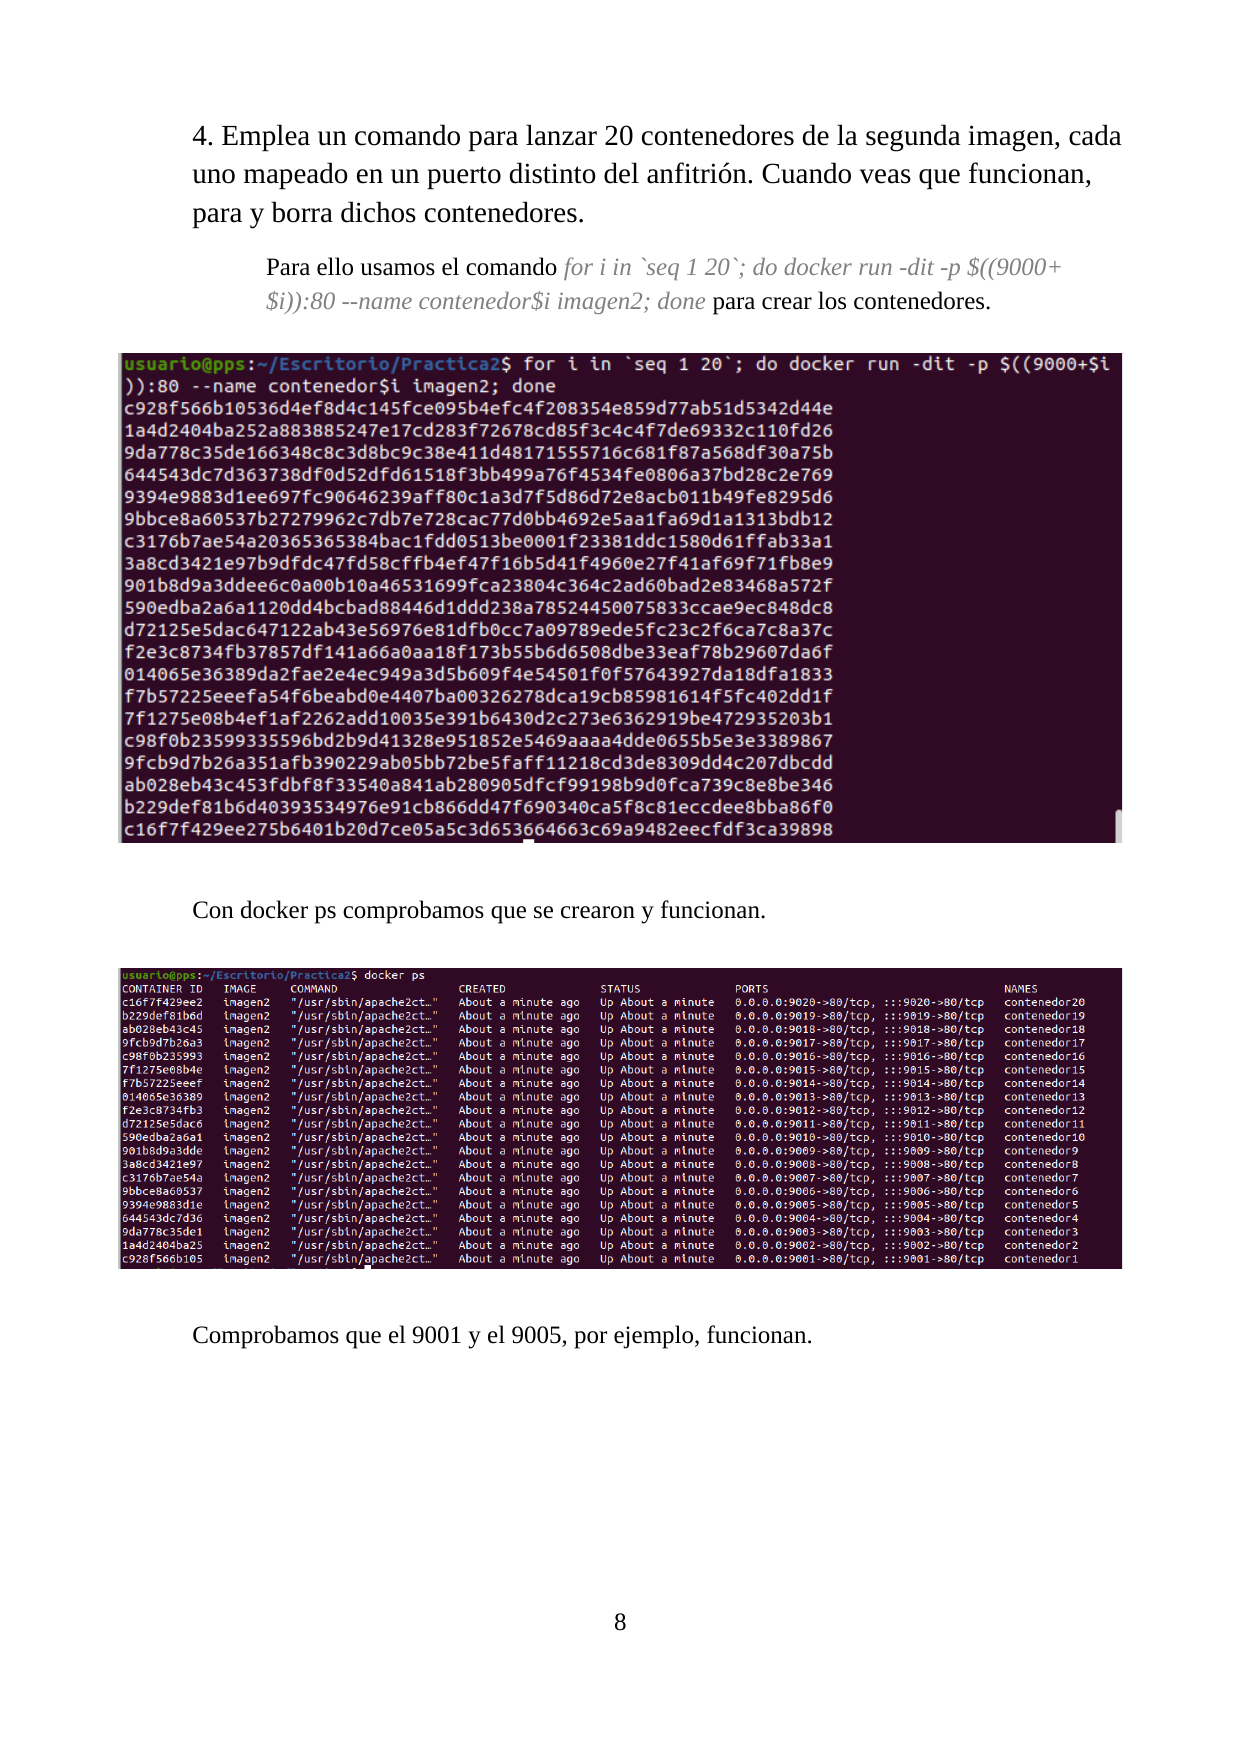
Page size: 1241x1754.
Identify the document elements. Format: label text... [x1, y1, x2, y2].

text Comprobamos que el 9001 y el 9005, por ejemplo, funcionan. [118, 1320, 1122, 1349]
text Con docker ps comprobamos que se crearon y funcionan. [118, 895, 1122, 923]
picture [118, 353, 1123, 843]
text Para ello usamos el comando for i in `seq 1 20`; do docker run -dit -p $((9000+ $i)):80 --name contenedor$i imagen2; done para crear los contenedores. [118, 248, 1122, 315]
text 4. Emplea un comando para lanzar 20 contenedores de la segunda imagen, cada uno mapeado en un puerto distinto del anfitrión. Cuando veas que funcionan, para y borra dichos contenedores. [118, 118, 1122, 229]
picture [118, 968, 1123, 1269]
